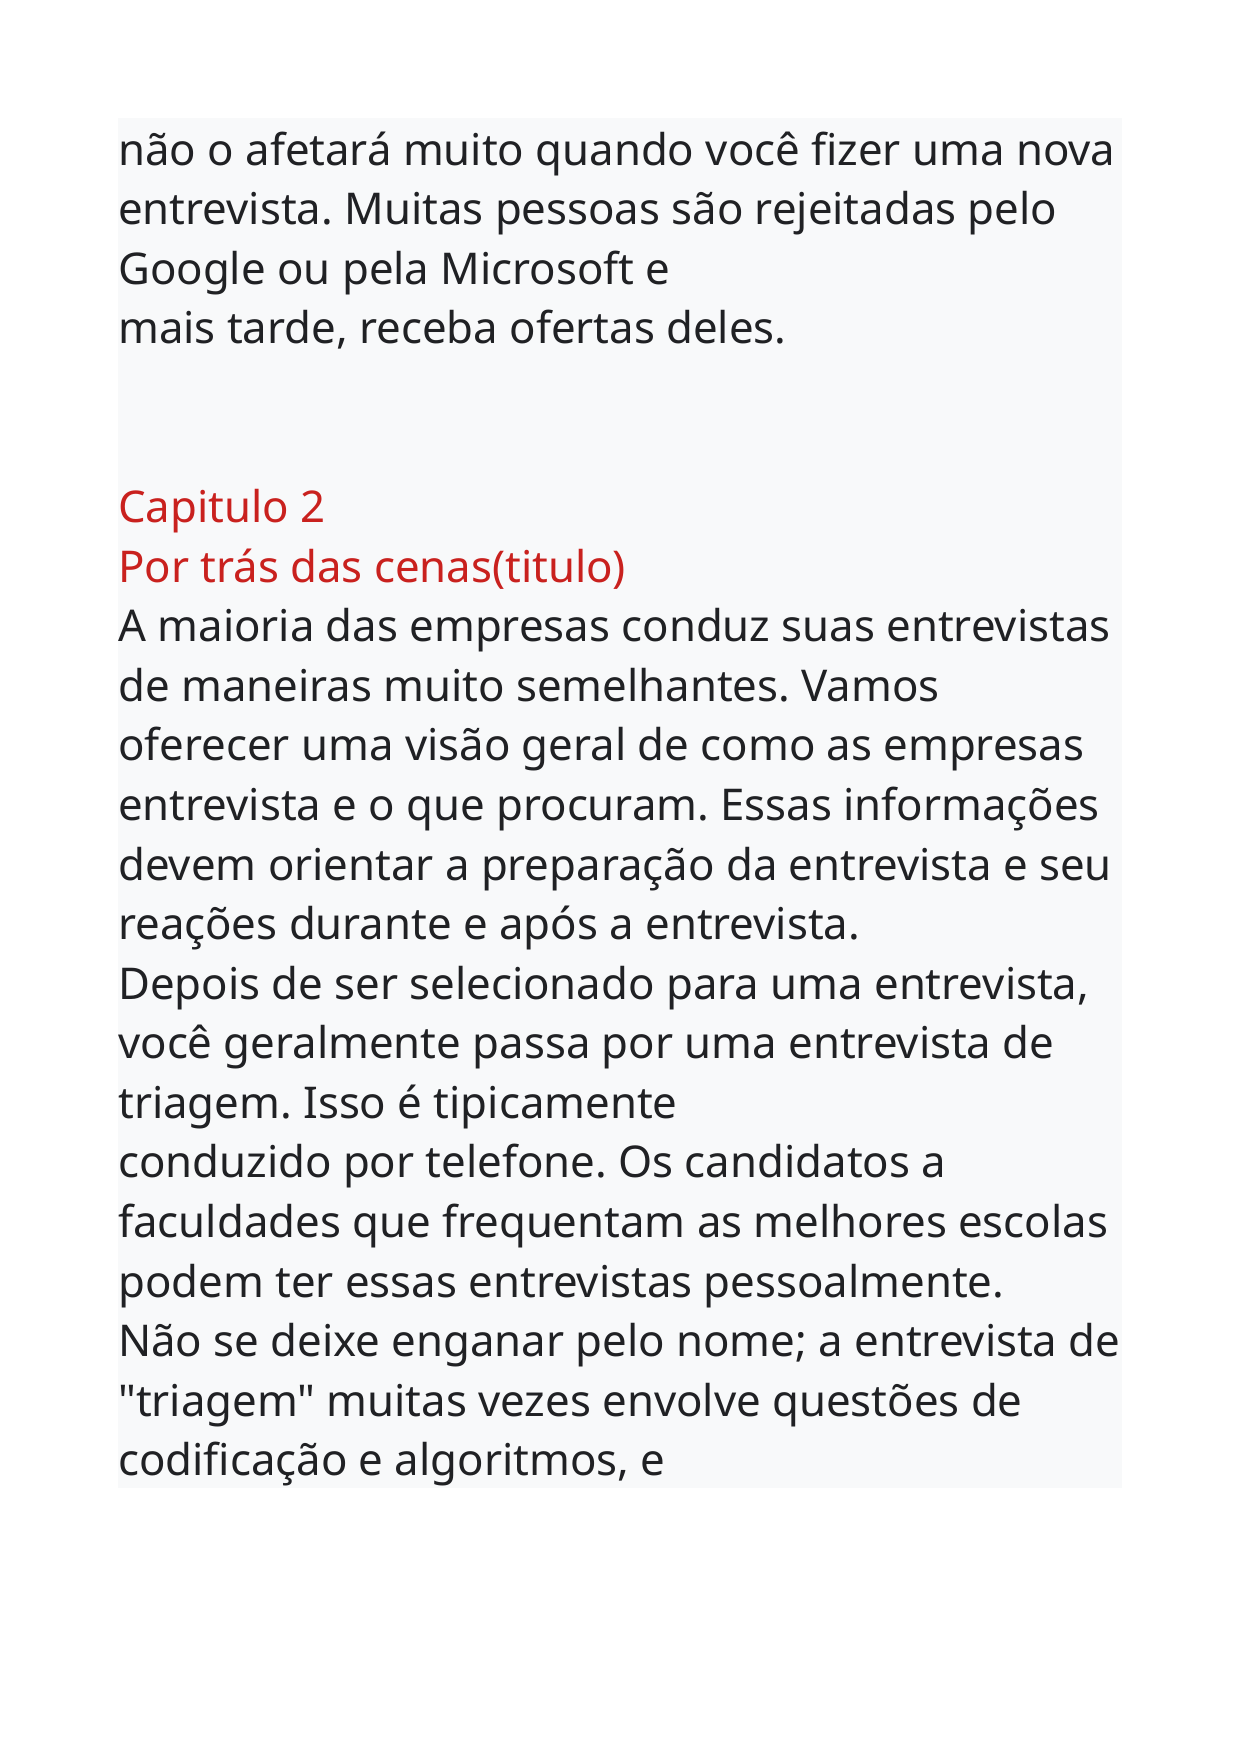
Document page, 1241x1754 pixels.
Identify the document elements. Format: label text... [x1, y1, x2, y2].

text não o afetará muito quando você fizer uma nova entrevista. Muitas pessoas são rejeitadas pelo Google ou pela Microsoft e [118, 118, 1122, 297]
text entrevista e o que procuram. Essas informações devem orientar a preparação da entrevista e seu [118, 773, 1122, 893]
text mais tarde, receba ofertas deles. [118, 297, 1122, 356]
text Capitulo 2 Por trás das cenas(titulo) [118, 476, 1122, 595]
text Depois de ser selecionado para uma entrevista, você geralmente passa por uma entrevista de triagem. Isso é tipicamente [118, 952, 1122, 1131]
text reações durante e após a entrevista. [118, 893, 1122, 952]
text A maioria das empresas conduz suas entrevistas de maneiras muito semelhantes. Vamos oferecer uma visão geral de como as empresas [118, 595, 1122, 773]
text Não se deixe enganar pelo nome; a entrevista de "triagem" muitas vezes envolve questões de codificação e algoritmos, e [118, 1310, 1122, 1488]
text conduzido por telefone. Os candidatos a faculdades que frequentam as melhores escolas podem ter essas entrevistas pessoalmente. [118, 1131, 1122, 1310]
